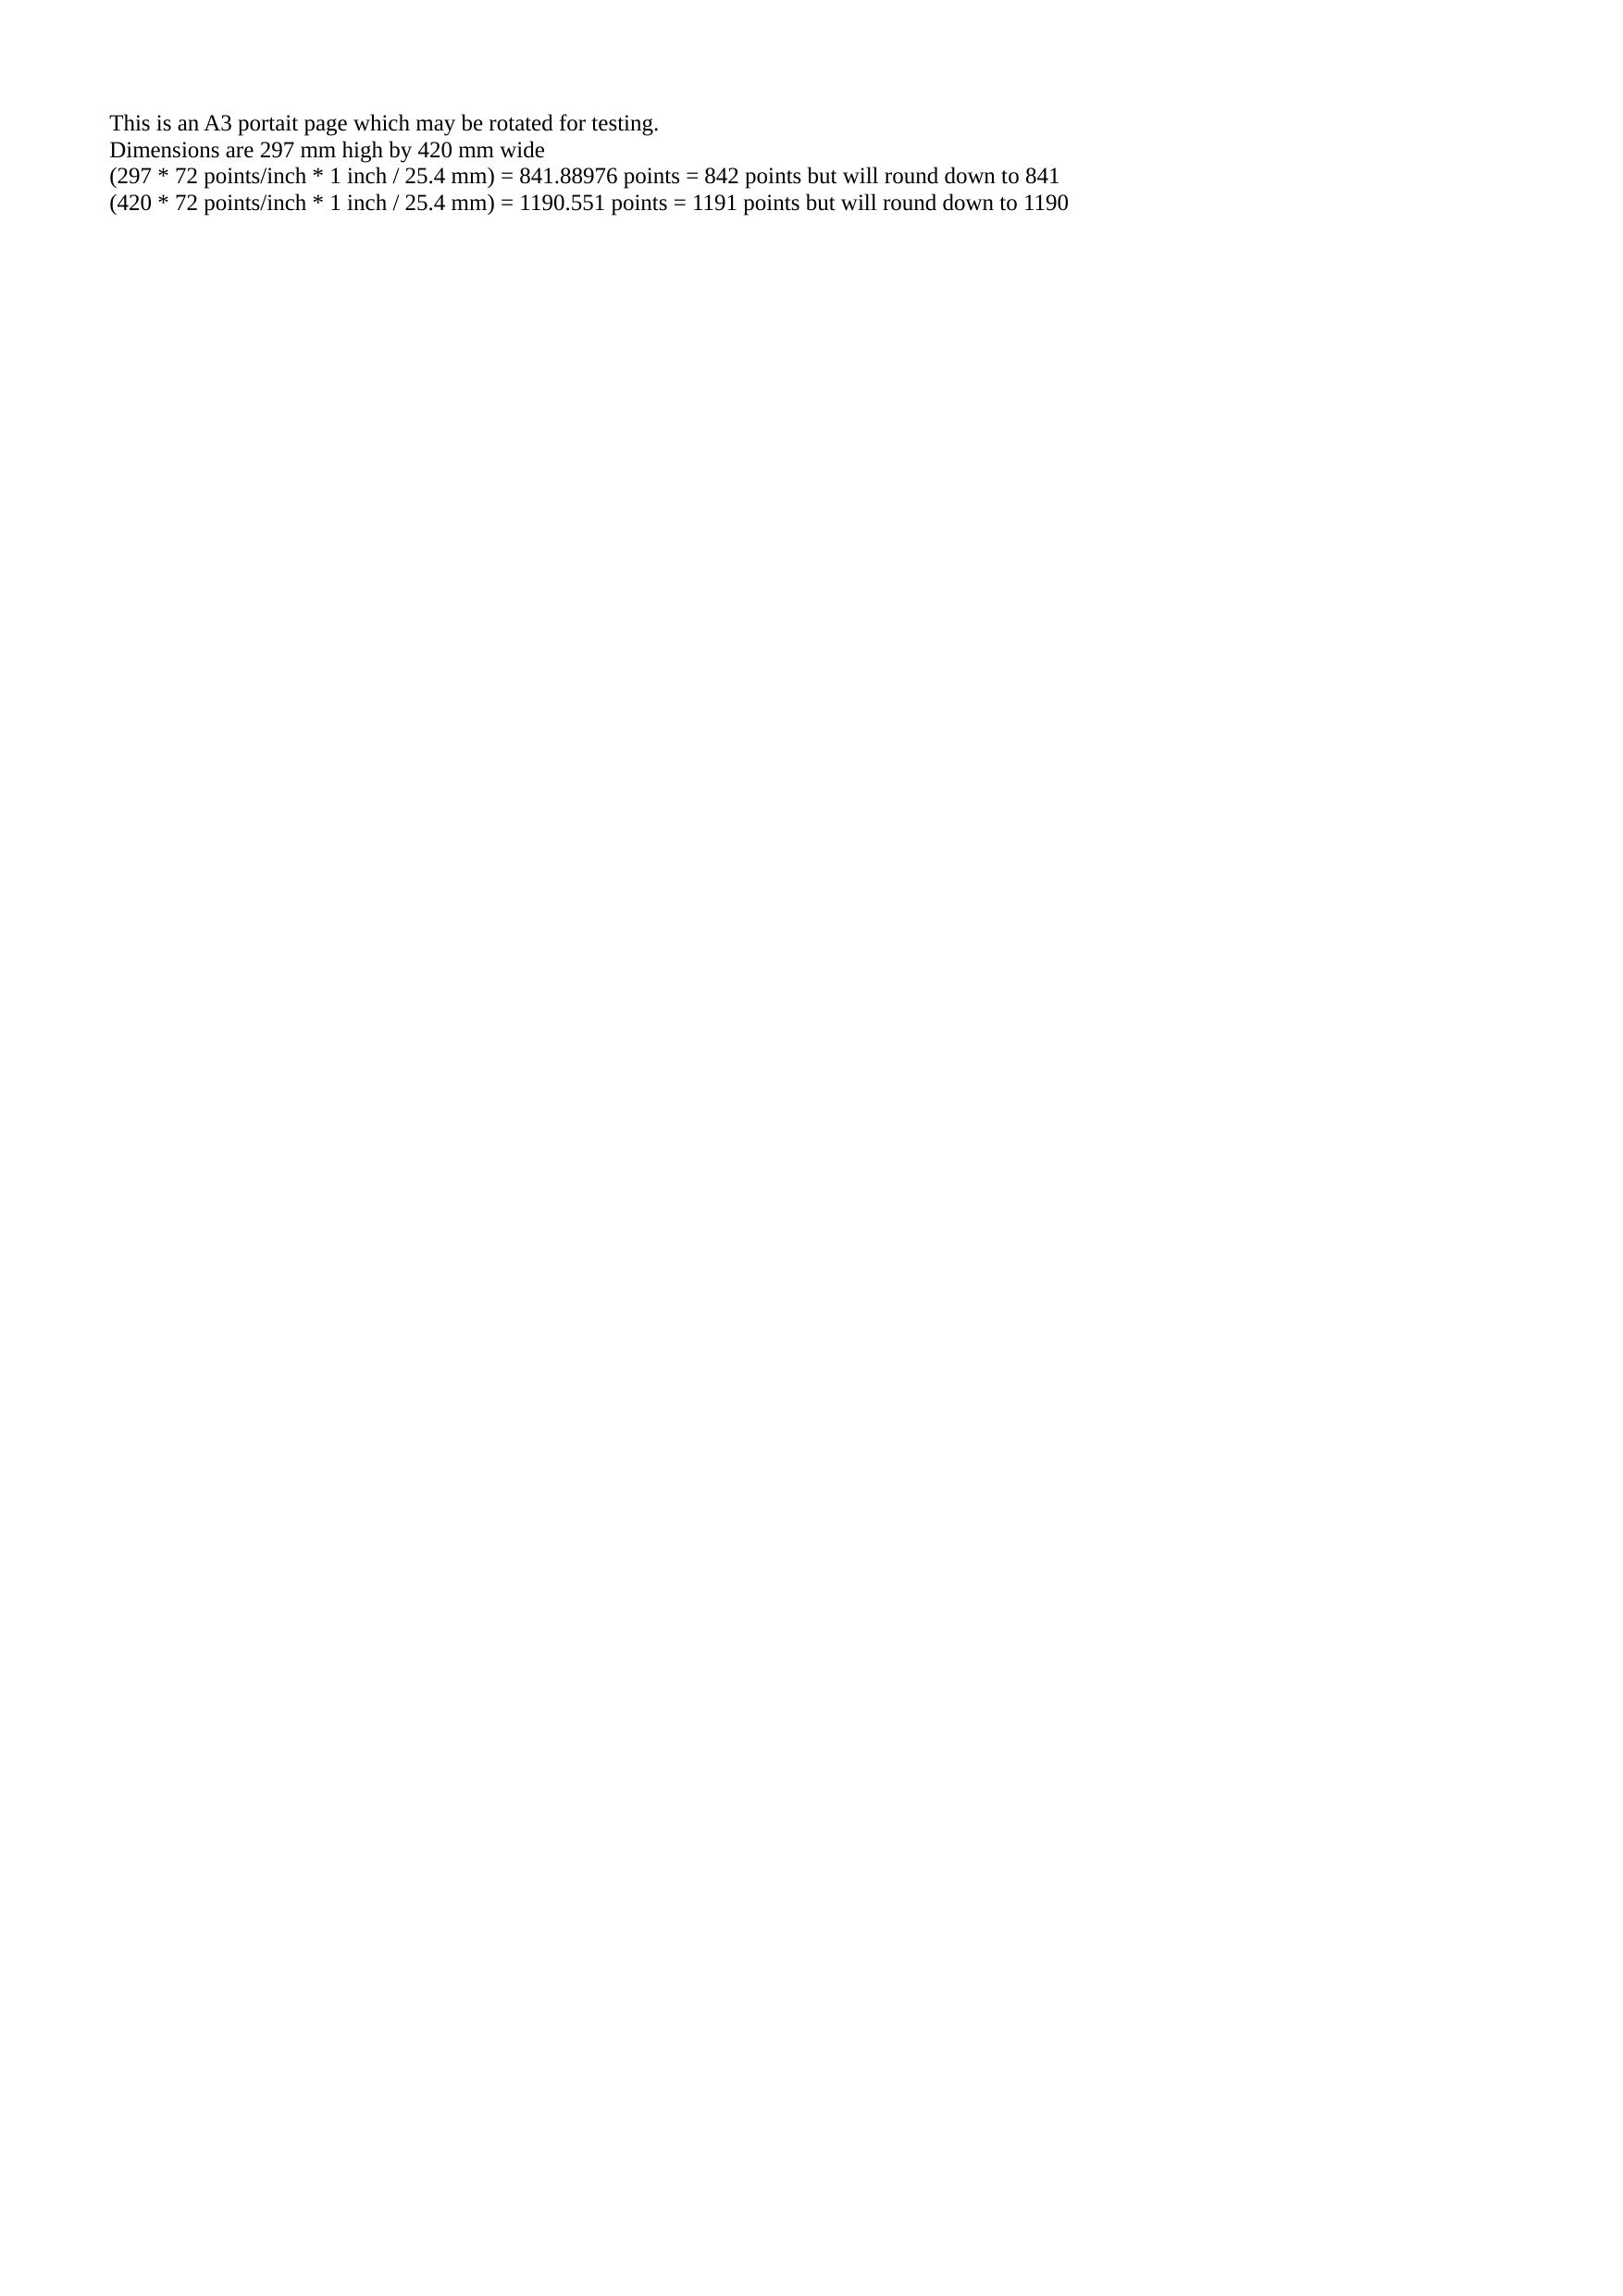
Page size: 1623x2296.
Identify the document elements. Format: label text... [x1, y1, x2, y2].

text (420 * 72 points/inch * 1 inch / 25.4 mm) = 1190.551 points = 1191 points but will round down to 1190 [109, 189, 1514, 216]
text Dimensions are 297 mm high by 420 mm wide [109, 136, 1514, 163]
text (297 * 72 points/inch * 1 inch / 25.4 mm) = 841.88976 points = 842 points but will round down to 841 [109, 163, 1514, 189]
text This is an A3 portait page which may be rotated for testing. [109, 109, 1514, 136]
